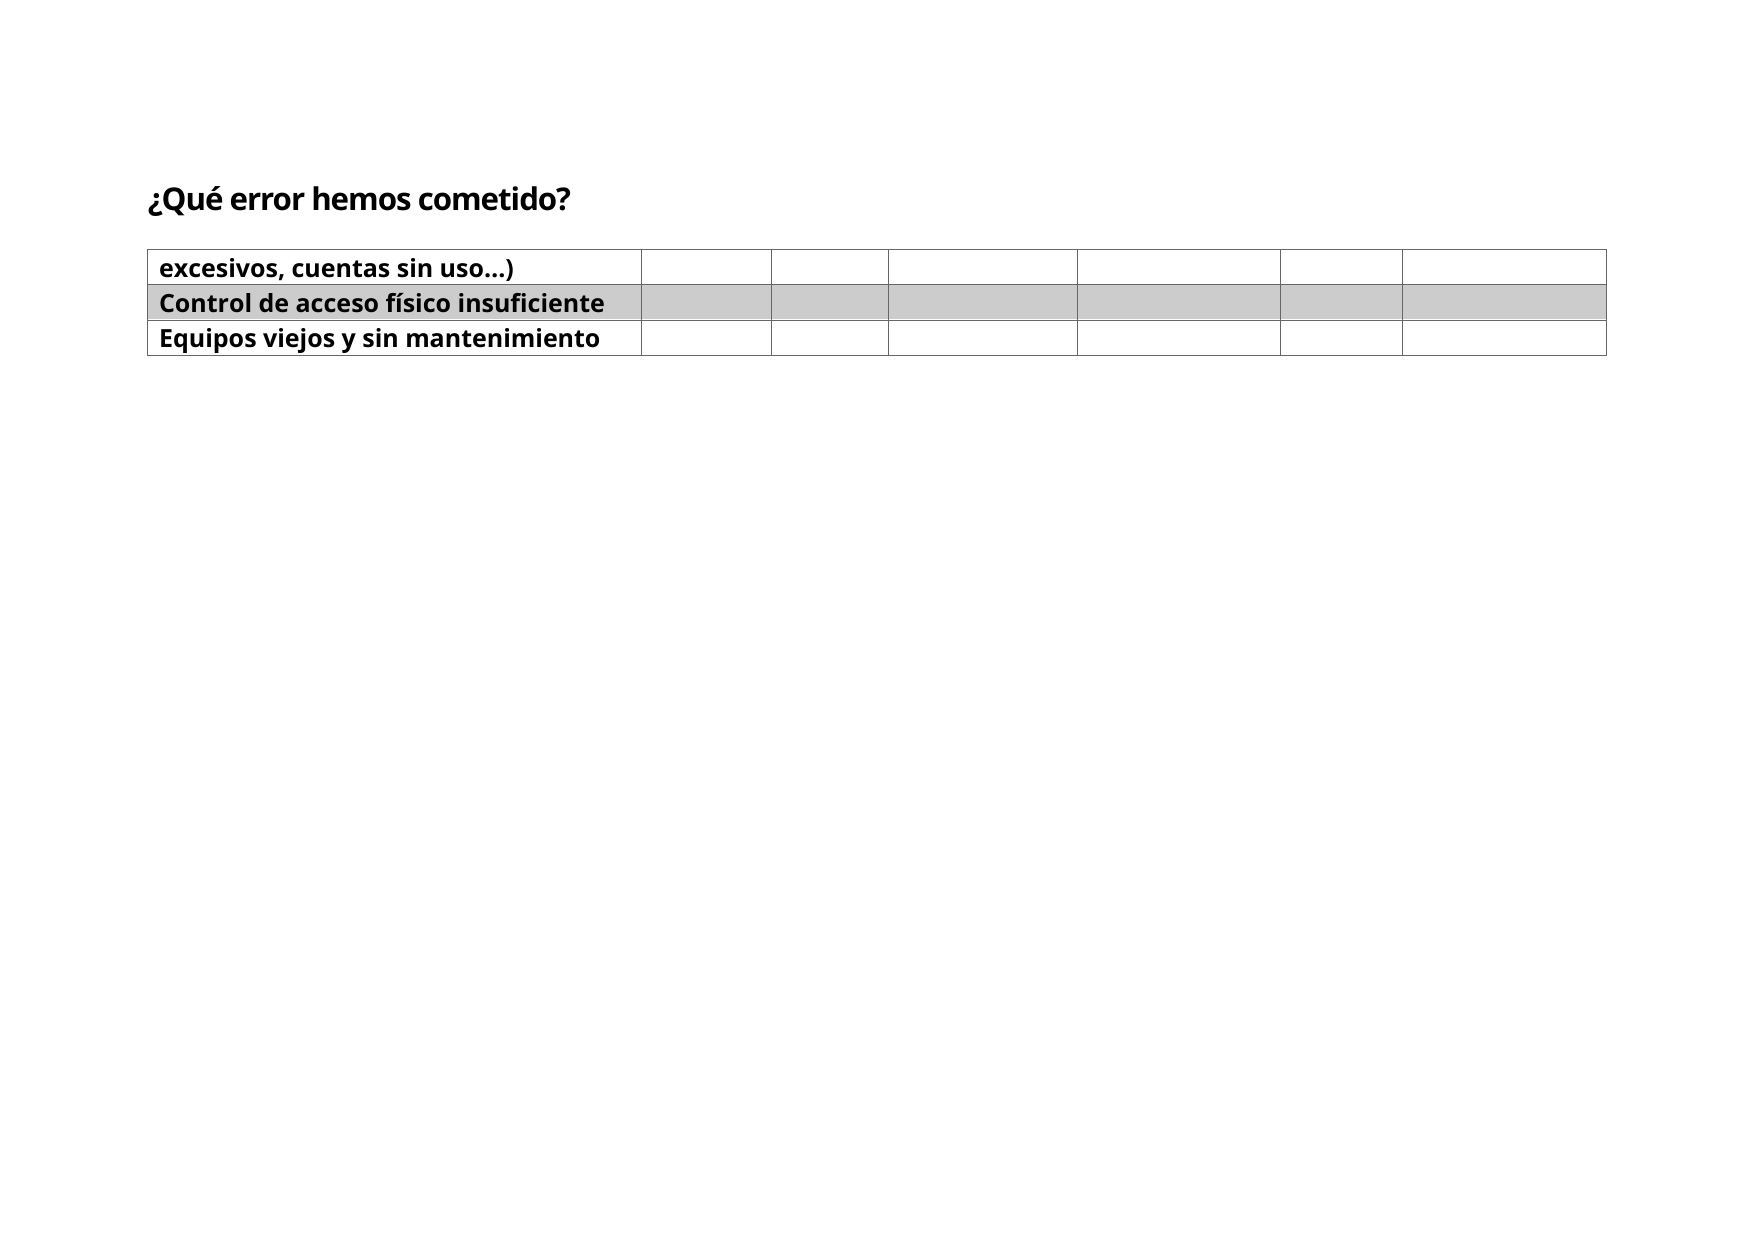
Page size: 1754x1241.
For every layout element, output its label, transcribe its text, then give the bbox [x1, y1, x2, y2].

table_cell Equipos viejos y sin mantenimiento [148, 321, 641, 354]
table_cell [1281, 250, 1402, 284]
table_cell [642, 285, 771, 319]
table_cell [1078, 285, 1280, 319]
table_cell [889, 285, 1077, 319]
table_cell [1281, 285, 1402, 319]
table_cell [1403, 250, 1606, 284]
table_cell [772, 250, 888, 284]
table_cell [1403, 321, 1606, 354]
table_cell [642, 250, 771, 284]
table_cell [1078, 250, 1280, 284]
table_cell excesivos, cuentas sin uso…) [148, 250, 641, 284]
table_cell [1403, 285, 1606, 319]
table_cell Control de acceso físico insuficiente [148, 285, 641, 319]
table_cell [889, 250, 1077, 284]
table_cell [1078, 321, 1280, 354]
table_cell [1281, 321, 1402, 354]
table_cell [772, 285, 888, 319]
table_cell [889, 321, 1077, 354]
table_cell [642, 321, 771, 354]
table_cell [772, 321, 888, 354]
